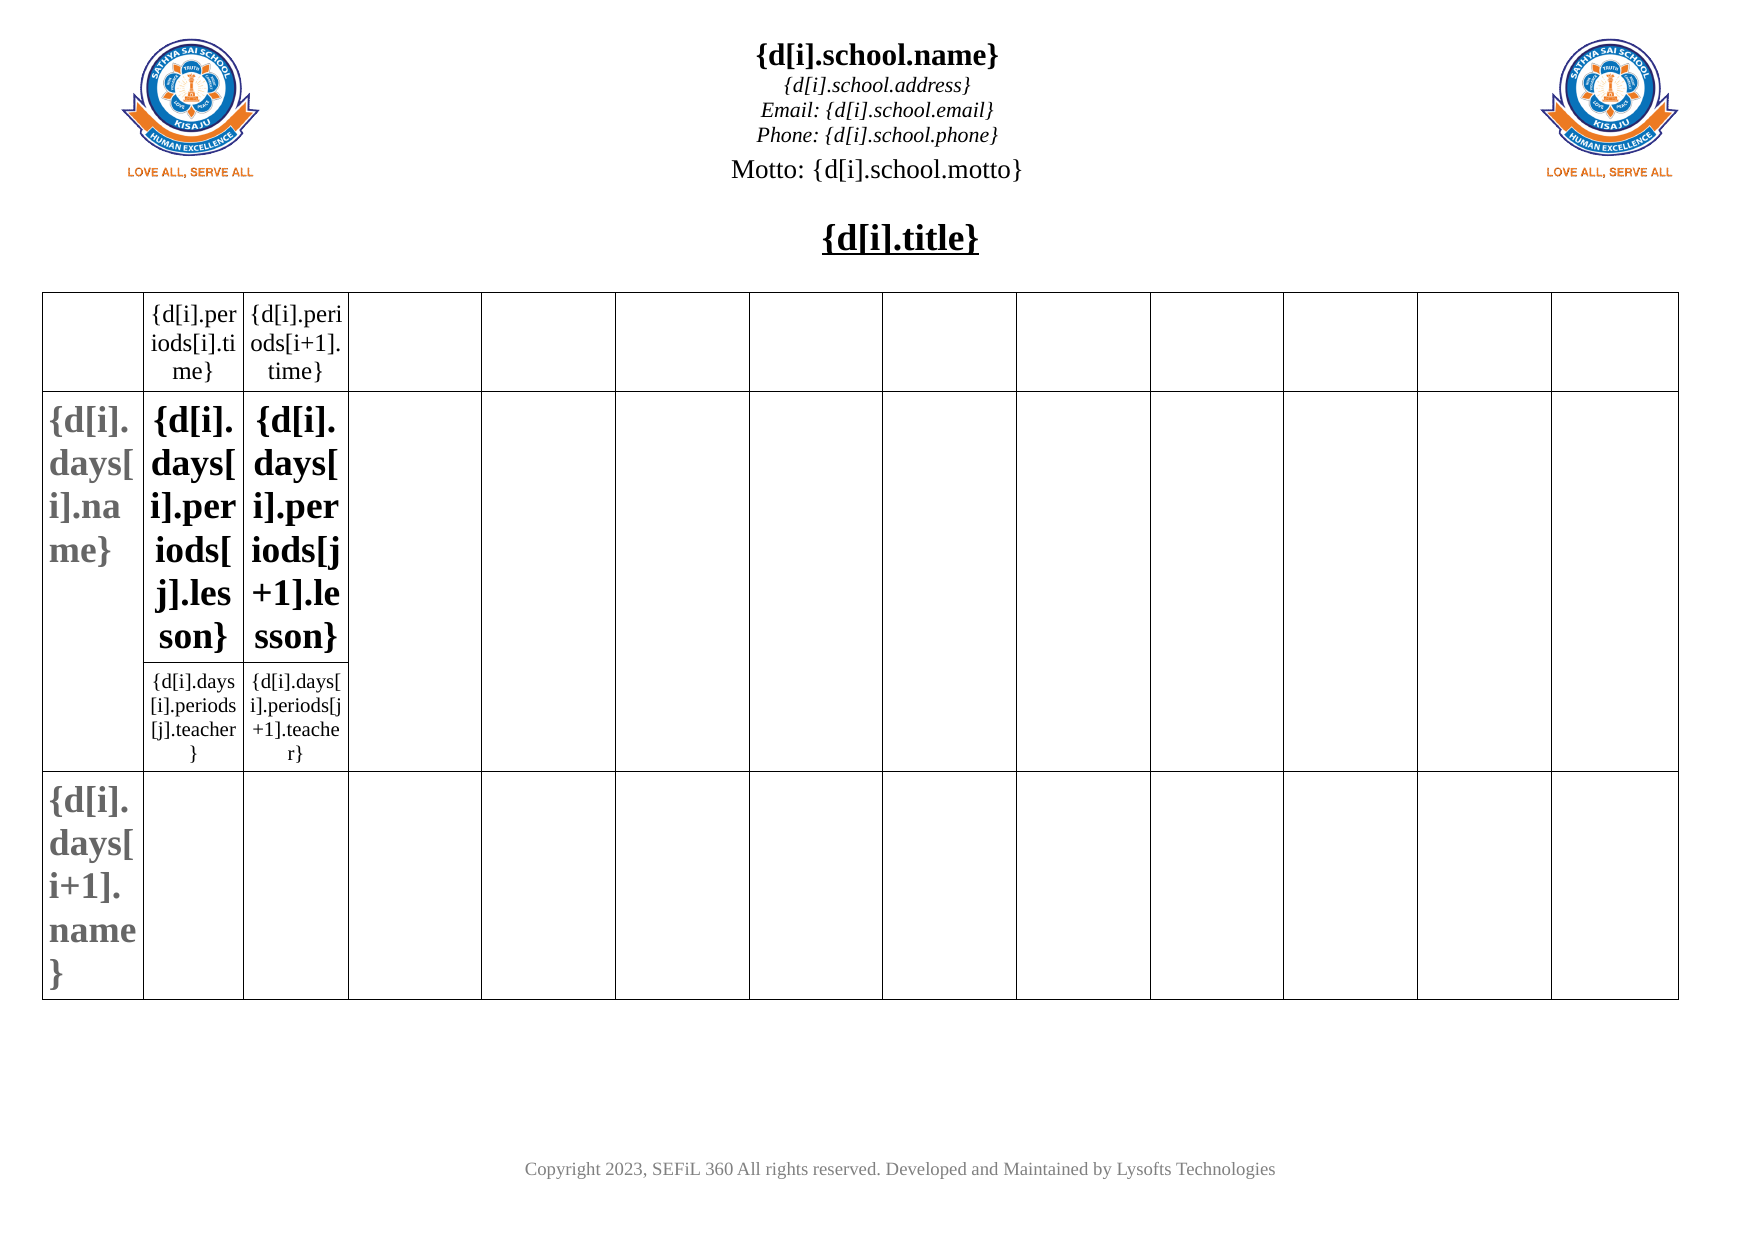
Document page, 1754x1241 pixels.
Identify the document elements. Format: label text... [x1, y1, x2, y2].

table_cell [1151, 392, 1283, 771]
table_cell [1151, 772, 1283, 999]
table_cell [883, 772, 1016, 999]
table_cell {d[i].days[i].periods[j+1].teacher} [244, 663, 348, 771]
table_cell [1552, 772, 1678, 999]
table_header {d[i].periods[i+1].time} [244, 293, 348, 391]
table_header [482, 293, 615, 391]
table_cell {d[i].days[i].name} [43, 392, 143, 771]
table_cell [616, 392, 749, 771]
table_cell [1552, 392, 1678, 771]
table_cell [750, 772, 882, 999]
table_header [1552, 293, 1678, 391]
table_cell [482, 392, 615, 771]
table_cell [750, 392, 882, 771]
picture [1536, 36, 1683, 180]
table_header [750, 293, 882, 391]
table_header [1418, 293, 1551, 391]
table_cell [1284, 392, 1417, 771]
table_cell [1284, 772, 1417, 999]
table_header [43, 293, 143, 391]
table_cell [244, 772, 348, 999]
table_header [883, 293, 1016, 391]
table_cell [349, 772, 481, 999]
table_cell [144, 772, 243, 999]
table_cell {d[i].days[i].periods[j].lesson} [144, 392, 243, 662]
table_cell [1017, 392, 1150, 771]
table_cell [1418, 772, 1551, 999]
table_cell [1418, 392, 1551, 771]
table_cell [883, 392, 1016, 771]
table_cell [1017, 772, 1150, 999]
picture [117, 36, 264, 180]
table_header [1017, 293, 1150, 391]
table_cell [616, 772, 749, 999]
table_header {d[i].periods[i].time} [144, 293, 243, 391]
table_cell {d[i].days[i].periods[j].teacher} [144, 663, 243, 771]
table_cell [482, 772, 615, 999]
text {d[i].title} [118, 48, 1683, 259]
table_header [616, 293, 749, 391]
table_header [1151, 293, 1283, 391]
table_header [349, 293, 481, 391]
table_cell [349, 392, 481, 771]
table_cell {d[i].days[i].periods[j+1].lesson} [244, 392, 348, 662]
table_header [1284, 293, 1417, 391]
table_cell {d[i].days[i+1].name} [43, 772, 143, 999]
